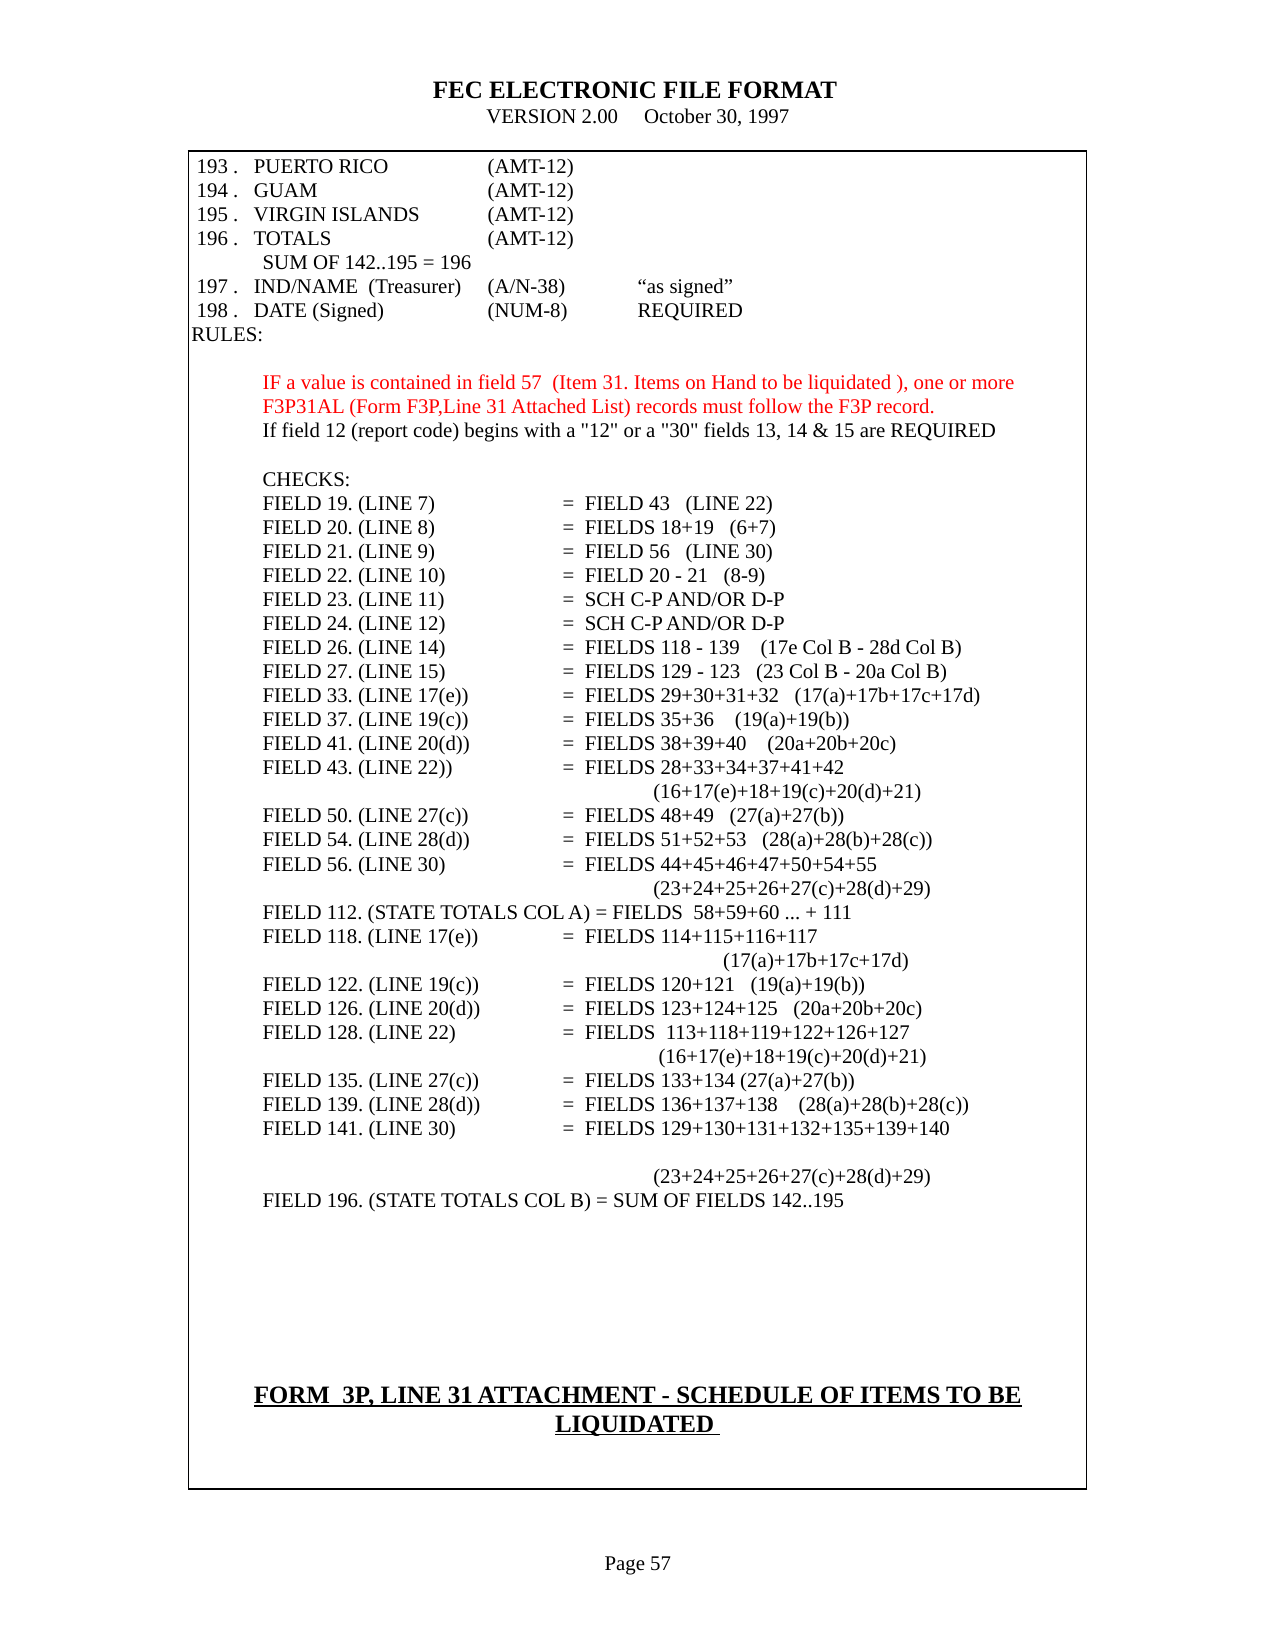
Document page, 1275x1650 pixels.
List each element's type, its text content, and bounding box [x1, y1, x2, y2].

text FIELD 26. (LINE 14) = FIELDS 118 - 139 (17e Col B - 28d Col B) [189, 631, 1086, 655]
text FIELD 196. (STATE TOTALS COL B) = SUM OF FIELDS 142..195 [189, 1185, 1086, 1212]
text FIELD 135. (LINE 27(c)) = FIELDS 133+134 (27(a)+27(b)) [189, 1064, 1086, 1088]
text FIELD 118. (LINE 17(e)) = FIELDS 114+115+116+117 (17(a)+17b+17c+17d) [189, 920, 1086, 968]
text FIELD 54. (LINE 28(d)) = FIELDS 51+52+53 (28(a)+28(b)+28(c)) [189, 824, 1086, 848]
text 198 . DATE (Signed) (NUM-8) REQUIRED [189, 294, 1086, 318]
text (23+24+25+26+27(c)+28(d)+29) [189, 872, 1086, 896]
text FIELD 122. (LINE 19(c)) = FIELDS 120+121 (19(a)+19(b)) [189, 968, 1086, 992]
text 197 . IND/NAME (Treasurer) (A/N-38) “as signed” [189, 270, 1086, 294]
text SUM OF 142..195 = 196 [189, 246, 1086, 270]
text CHECKS: [189, 463, 1086, 487]
text RULES: [189, 318, 1086, 346]
text FIELD 128. (LINE 22) = FIELDS 113+118+119+122+126+127 [189, 1016, 1086, 1040]
text FIELD 22. (LINE 10) = FIELD 20 - 21 (8-9) [189, 559, 1086, 583]
text FIELD 139. (LINE 28(d)) = FIELDS 136+137+138 (28(a)+28(b)+28(c)) [189, 1088, 1086, 1112]
text 194 . GUAM (AMT-12) [189, 174, 1086, 198]
text IF a value is contained in field 57 (Item 31. Items on Hand to be liquidated ), one or more F3P31AL (Form F3P,Line 31 Attached List) records must follow the F3P record. [189, 367, 1086, 415]
text FIELD 33. (LINE 17(e)) = FIELDS 29+30+31+32 (17(a)+17b+17c+17d) [189, 679, 1086, 703]
text FIELD 20. (LINE 8) = FIELDS 18+19 (6+7) [189, 511, 1086, 535]
text FIELD 43. (LINE 22)) = FIELDS 28+33+34+37+41+42 (16+17(e)+18+19(c)+20(d)+21) [189, 752, 1086, 800]
text FIELD 23. (LINE 11) = SCH C-P AND/OR D-P [189, 583, 1086, 607]
text FIELD 21. (LINE 9) = FIELD 56 (LINE 30) [189, 535, 1086, 559]
text (16+17(e)+18+19(c)+20(d)+21) [189, 1040, 1086, 1064]
text 196 . TOTALS (AMT-12) [189, 222, 1086, 246]
text FIELD 112. (STATE TOTALS COL A) = FIELDS 58+59+60 ... + 111 [189, 896, 1086, 920]
text FIELD 37. (LINE 19(c)) = FIELDS 35+36 (19(a)+19(b)) [189, 703, 1086, 727]
text 195 . VIRGIN ISLANDS (AMT-12) [189, 198, 1086, 222]
text FORM 3P, LINE 31 ATTACHMENT - SCHEDULE OF ITEMS TO BE LIQUIDATED [189, 1377, 1086, 1438]
text FIELD 41. (LINE 20(d)) = FIELDS 38+39+40 (20a+20b+20c) [189, 727, 1086, 752]
text FIELD 141. (LINE 30) = FIELDS 129+130+131+132+135+139+140 [189, 1112, 1086, 1161]
text If field 12 (report code) begins with a "12" or a "30" fields 13, 14 & 15 are REQUIRED [189, 415, 1086, 442]
text FIELD 126. (LINE 20(d)) = FIELDS 123+124+125 (20a+20b+20c) [189, 992, 1086, 1016]
text FIELD 56. (LINE 30) = FIELDS 44+45+46+47+50+54+55 [189, 848, 1086, 872]
text FIELD 19. (LINE 7) = FIELD 43 (LINE 22) [189, 487, 1086, 511]
text (23+24+25+26+27(c)+28(d)+29) [189, 1161, 1086, 1185]
text FIELD 50. (LINE 27(c)) = FIELDS 48+49 (27(a)+27(b)) [189, 800, 1086, 824]
text FIELD 27. (LINE 15) = FIELDS 129 - 123 (23 Col B - 20a Col B) [189, 655, 1086, 679]
text 193 . PUERTO RICO (AMT-12) [189, 152, 1086, 174]
text FIELD 24. (LINE 12) = SCH C-P AND/OR D-P [189, 607, 1086, 631]
